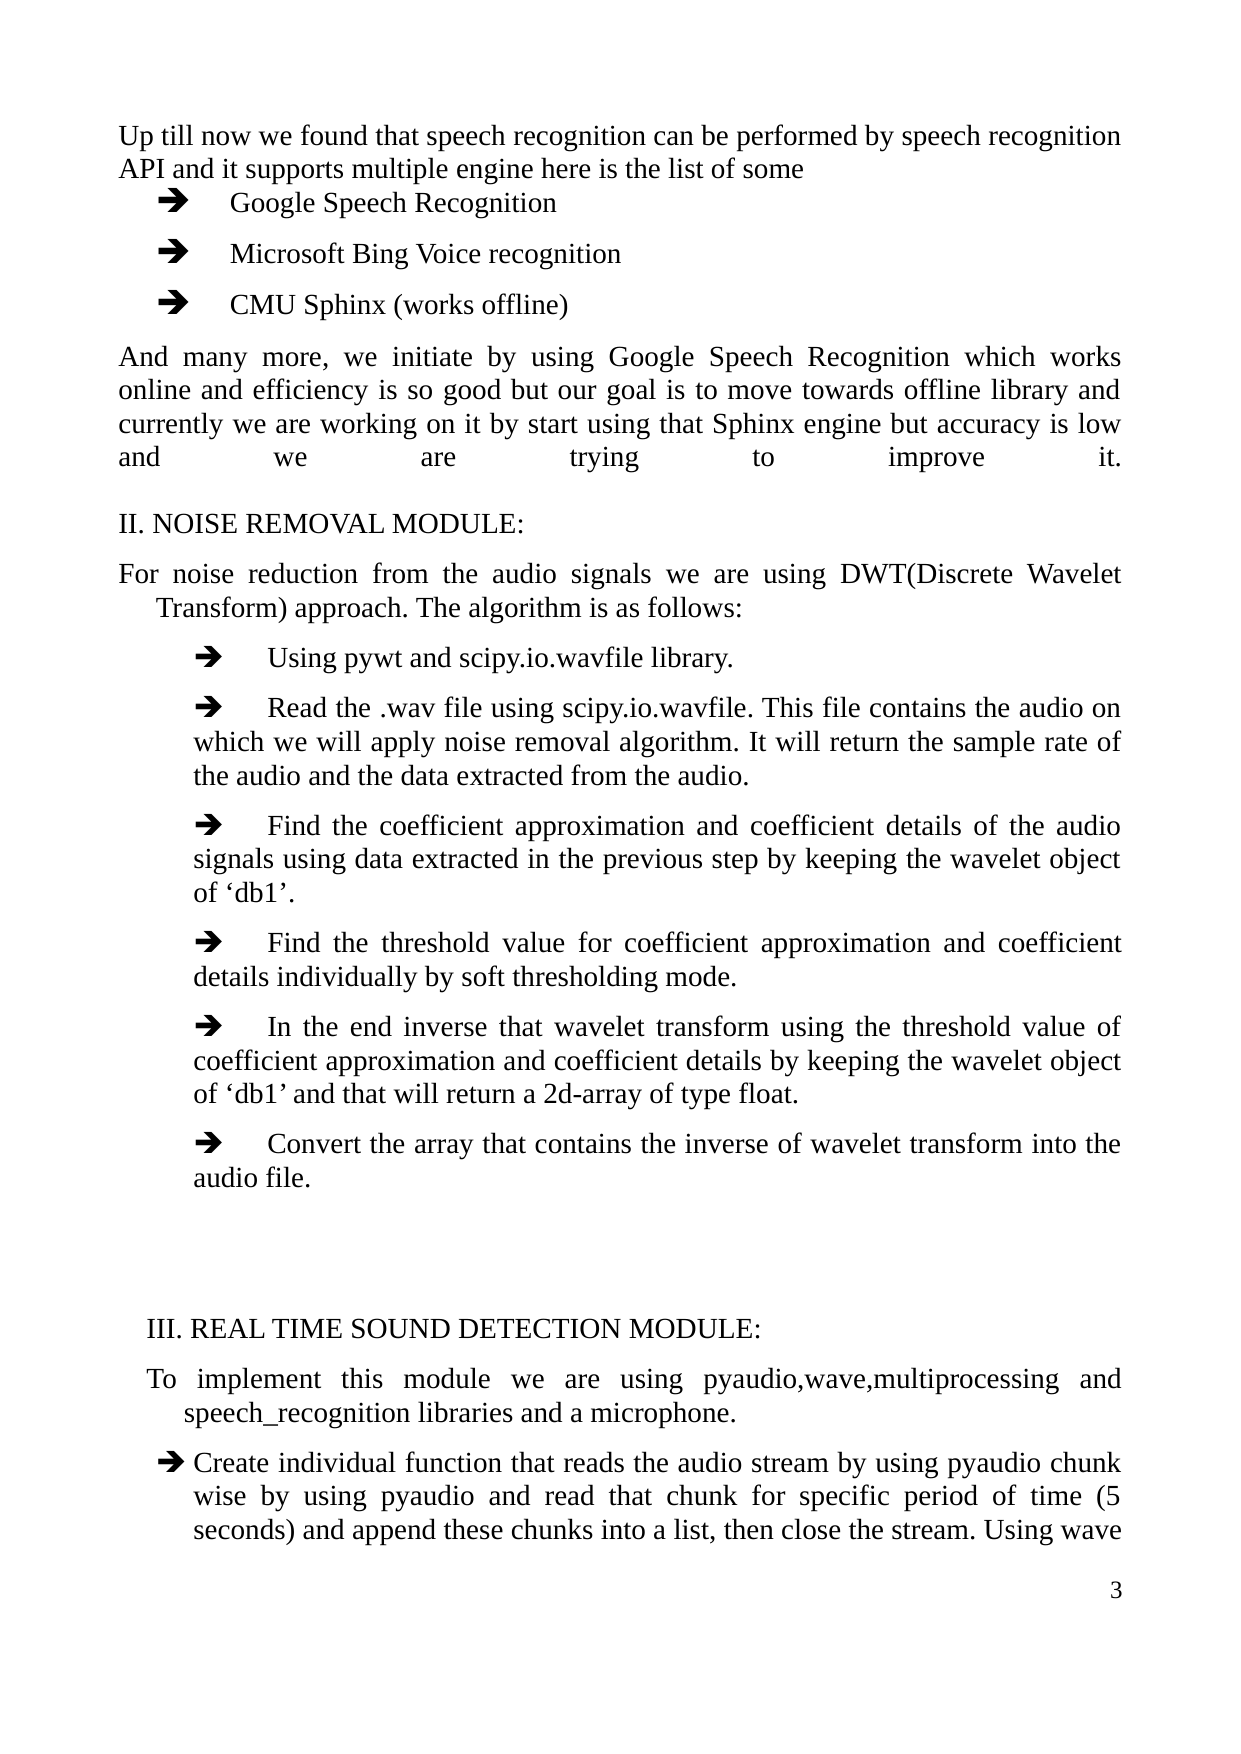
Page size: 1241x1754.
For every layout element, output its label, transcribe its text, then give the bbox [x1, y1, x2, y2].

list Find the coefficient approximation and coefficient details of the audio signals using data extracted in the previous step by keeping the wavelet object of ‘db1’. [193, 808, 1122, 909]
list Convert the array that contains the inverse of wavelet transform into the audio file. [193, 1127, 1122, 1194]
list Read the .wav file using scipy.io.wavfile. This file contains the audio on which we will apply noise removal algorithm. It will return the sample rate of the audio and the data extracted from the audio. [193, 691, 1122, 791]
list Microsoft Bing Voice recognition [156, 236, 1122, 271]
list In the end inverse that wavelet transform using the threshold value of coefficient approximation and coefficient details by keeping the wavelet object of ‘db1’ and that will return a 2d-array of type float. [193, 1009, 1122, 1110]
list CMU Sphinx (works offline) [156, 287, 1122, 322]
list III. REAL TIME SOUND DETECTION MODULE: [146, 1311, 1122, 1344]
list Create individual function that reads the audio stream by using pyaudio chunk wise by using pyaudio and read that chunk for specific period of time (5 seconds) and append these chunks into a list, then close the stream. Using wave [156, 1445, 1122, 1546]
list To implement this module we are using pyaudio,wave,multiprocessing and speech_recognition libraries and a microphone. [146, 1361, 1122, 1428]
list Using pywt and scipy.io.wavfile library. [193, 640, 1122, 674]
text Up till now we found that speech recognition can be performed by speech recognition API and it supports multiple engine here is the list of some [118, 118, 1122, 185]
list For noise reduction from the audio signals we are using DWT(Discrete Wavelet Transform) approach. The algorithm is as follows: [118, 557, 1122, 624]
list II. NOISE REMOVAL MODULE: [118, 506, 1122, 540]
list Google Speech Recognition [156, 185, 1122, 220]
text And many more, we initiate by using Google Speech Recognition which works online and efficiency is so good but our goal is to move towards offline library and currently we are working on it by start using that Sphinx engine but accuracy is low and we are trying to improve it. [118, 339, 1122, 506]
list Find the threshold value for coefficient approximation and coefficient details individually by soft thresholding mode. [193, 925, 1122, 993]
